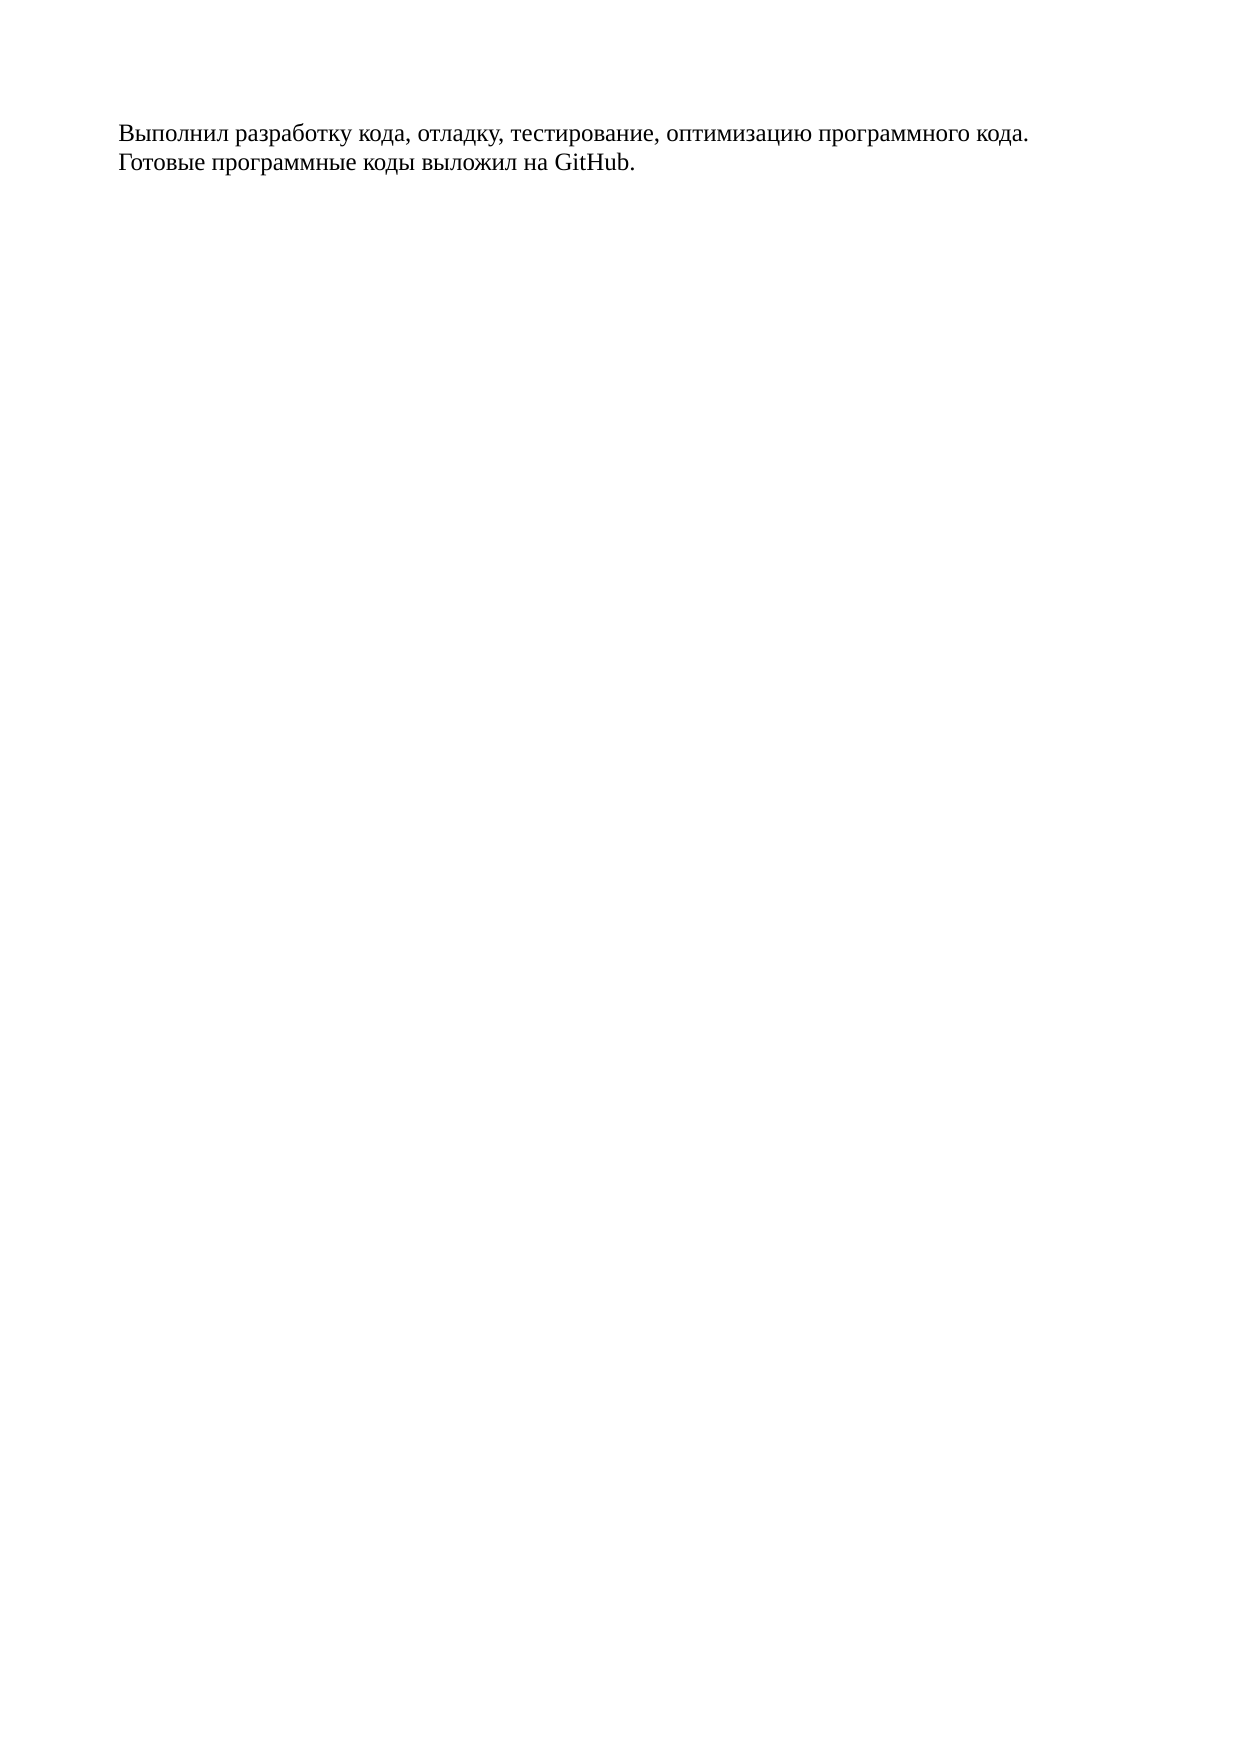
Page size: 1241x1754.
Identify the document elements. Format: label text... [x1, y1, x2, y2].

text Выполнил разработку кода, отладку, тестирование, оптимизацию программного кода. [118, 118, 1122, 147]
text Готовые программные коды выложил на GitHub. [118, 147, 1122, 176]
